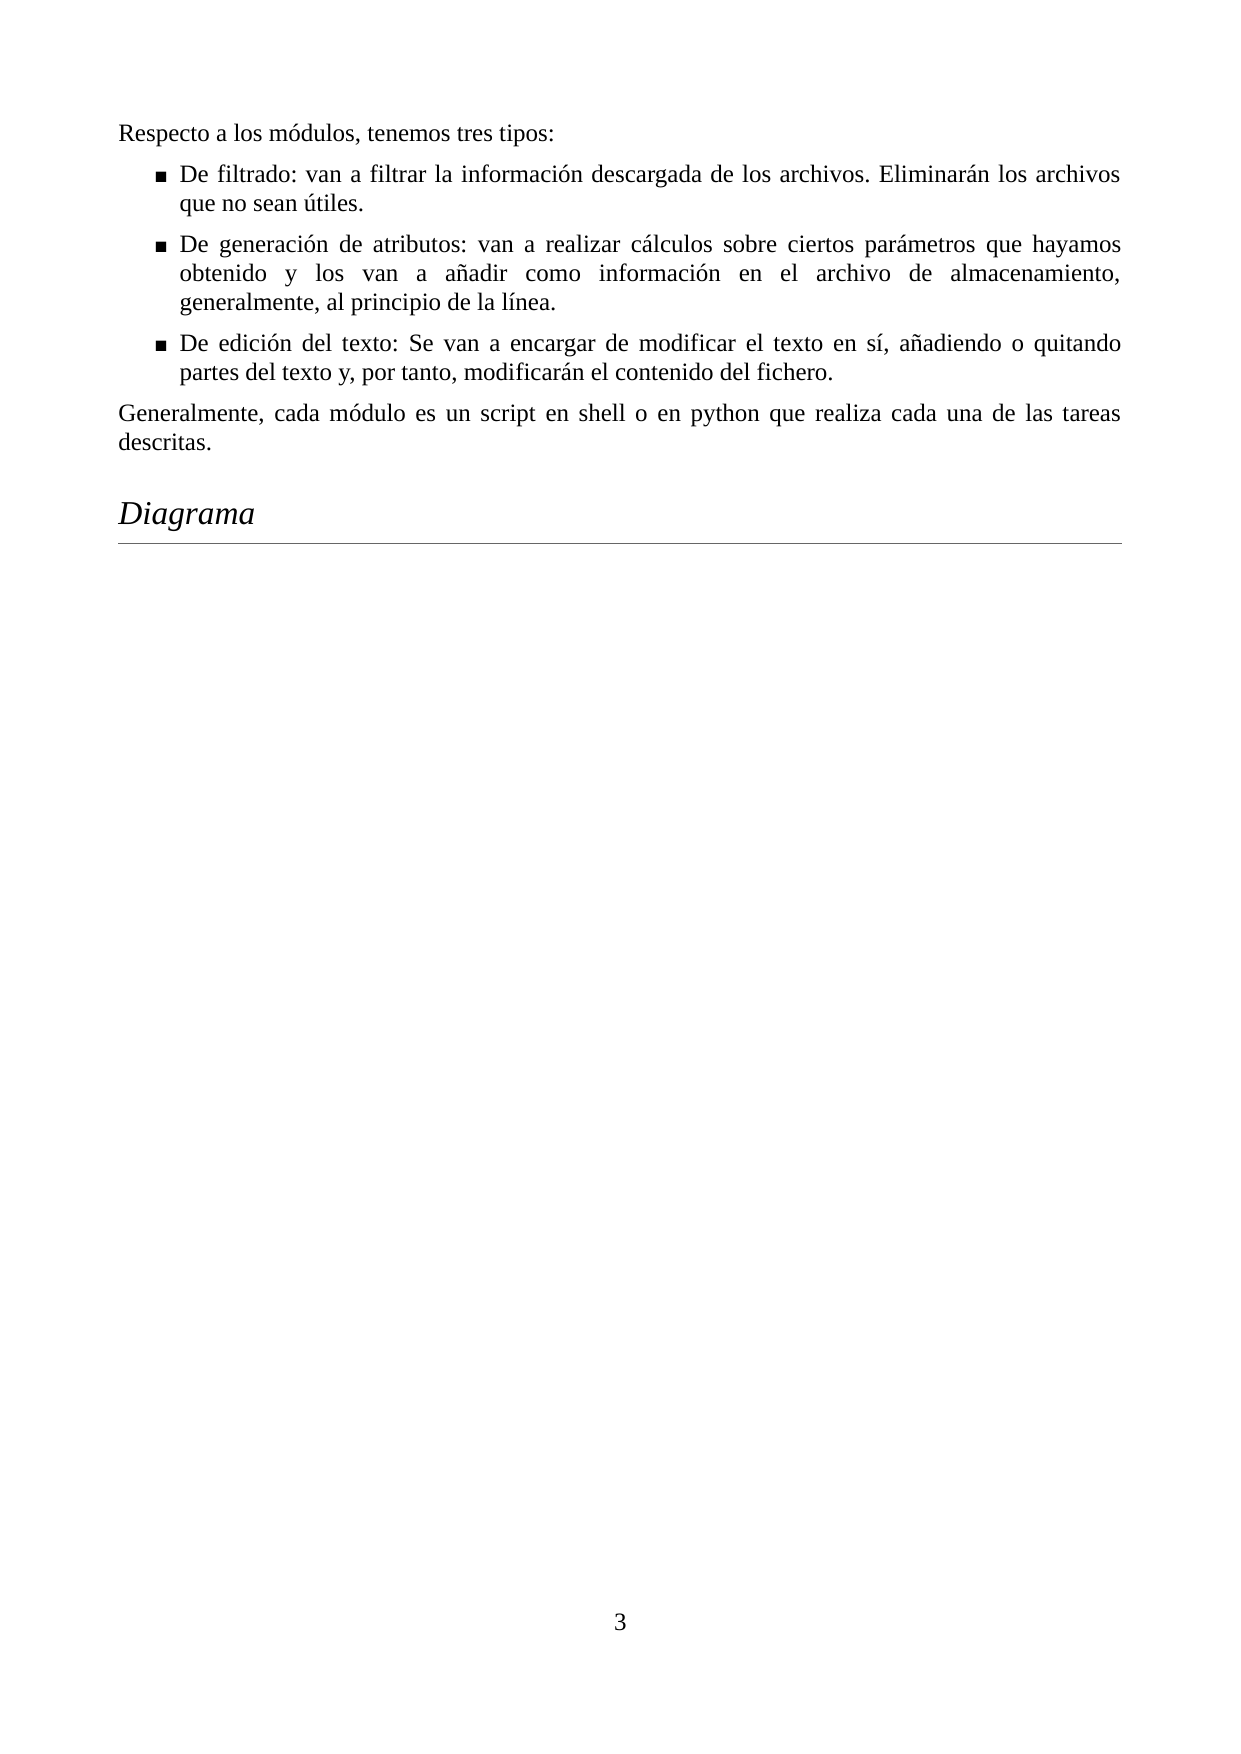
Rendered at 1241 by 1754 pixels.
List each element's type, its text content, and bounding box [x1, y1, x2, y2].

text Respecto a los módulos, tenemos tres tipos: [118, 118, 1122, 147]
list De filtrado: van a filtrar la información descargada de los archivos. Eliminarán los archivos que no sean útiles. [156, 159, 1122, 217]
list De edición del texto: Se van a encargar de modificar el texto en sí, añadiendo o quitando partes del texto y, por tanto, modificarán el contenido del fichero. [156, 328, 1122, 386]
list De generación de atributos: van a realizar cálculos sobre ciertos parámetros que hayamos obtenido y los van a añadir como información en el archivo de almacenamiento, generalmente, al principio de la línea. [156, 229, 1122, 316]
subtitle Diagrama [118, 493, 1122, 543]
text Generalmente, cada módulo es un script en shell o en python que realiza cada una de las tareas descritas. [118, 398, 1122, 456]
